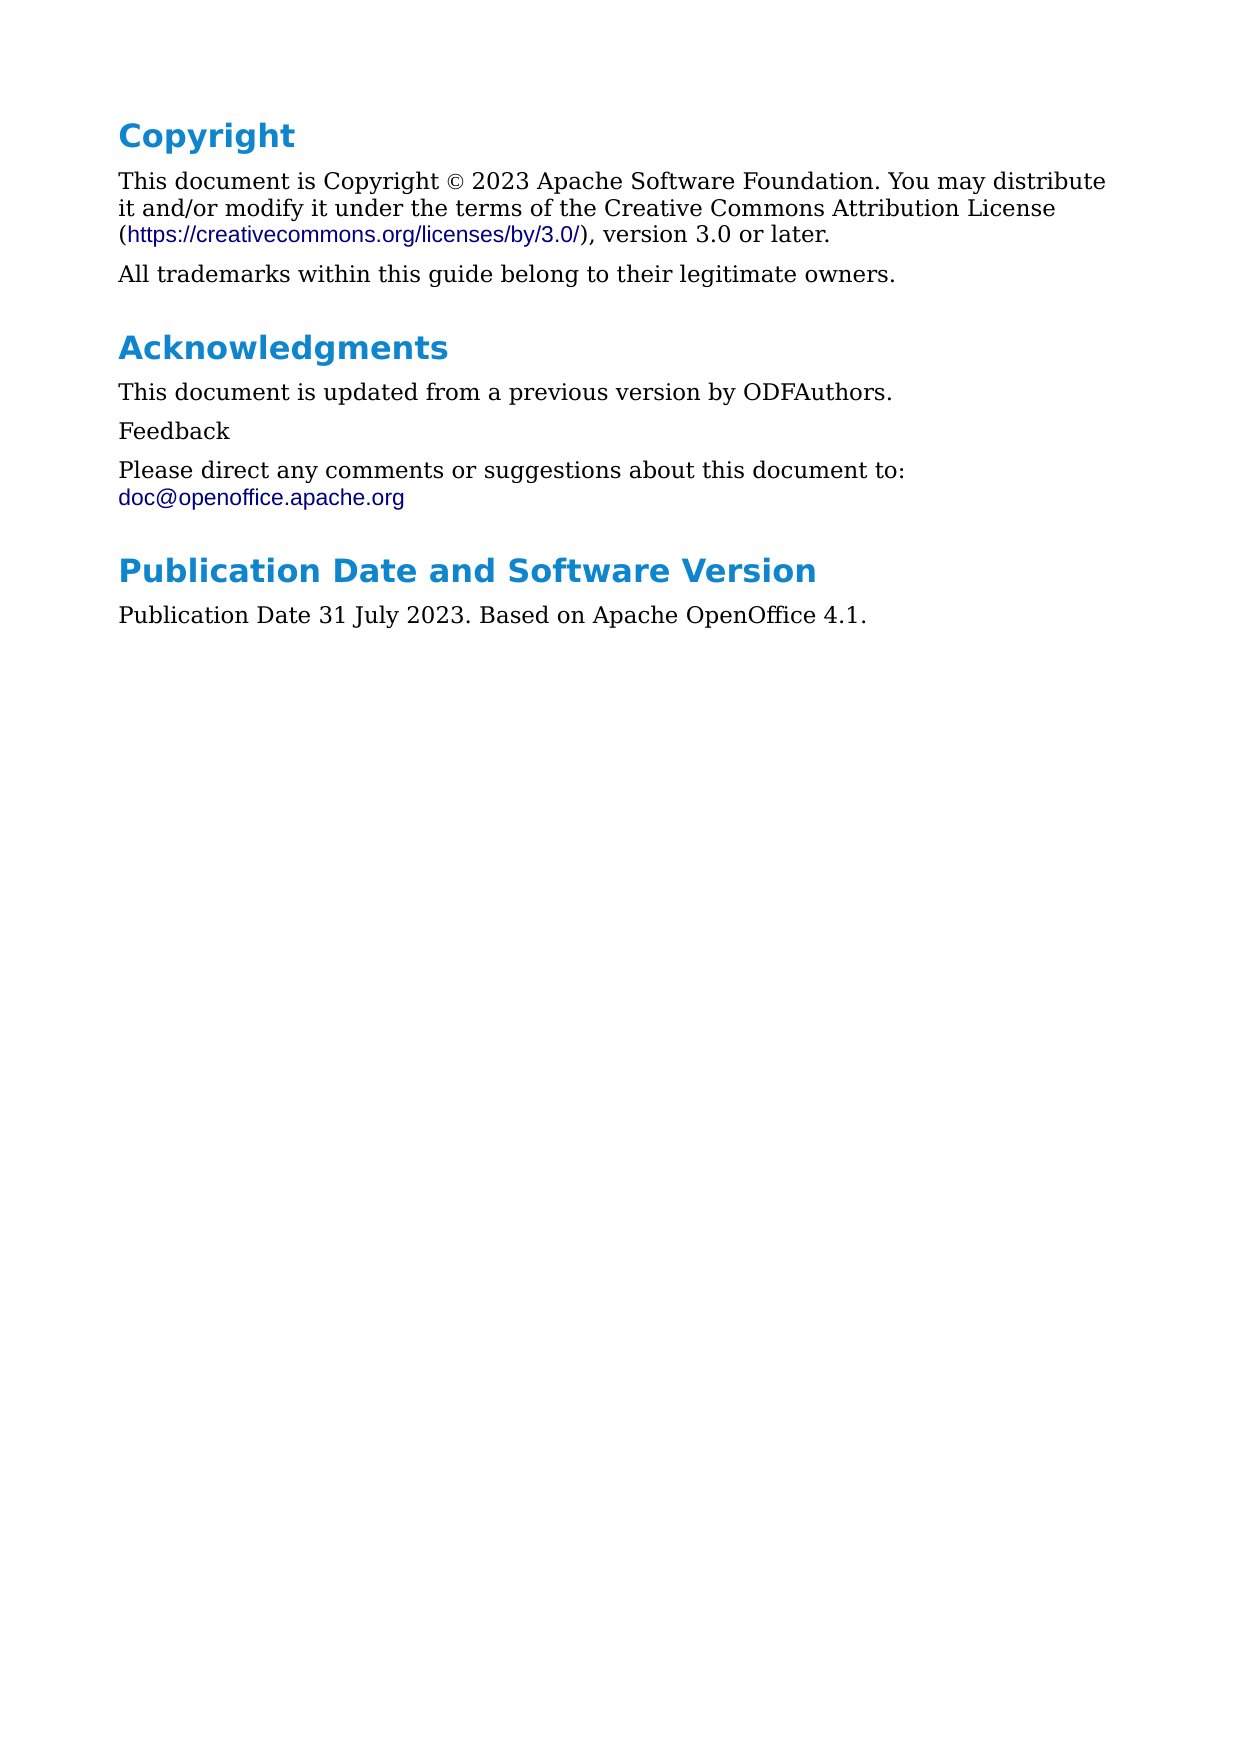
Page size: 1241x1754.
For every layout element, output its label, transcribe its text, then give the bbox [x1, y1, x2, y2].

text This document is updated from a previous version by ODFAuthors. [118, 379, 1122, 406]
text Publication Date and Software Version [118, 552, 1122, 590]
text Publication Date 31 July 2023. Based on Apache OpenOffice 4.1. [118, 602, 1122, 629]
text Feedback [118, 418, 1122, 445]
text This document is Copyright © 2023 Apache Software Foundation. You may distribute it and/or modify it under the terms of the Creative Commons Attribution License (https://creativecommons.org/licenses/by/3.0/), version 3.0 or later. [118, 168, 1122, 248]
text All trademarks within this guide belong to their legitimate owners. [118, 261, 1122, 287]
text Please direct any comments or suggestions about this document to: doc@openoffice.apache.org [118, 457, 1122, 511]
text Copyright [118, 118, 1122, 156]
text Acknowledgments [118, 329, 1122, 367]
